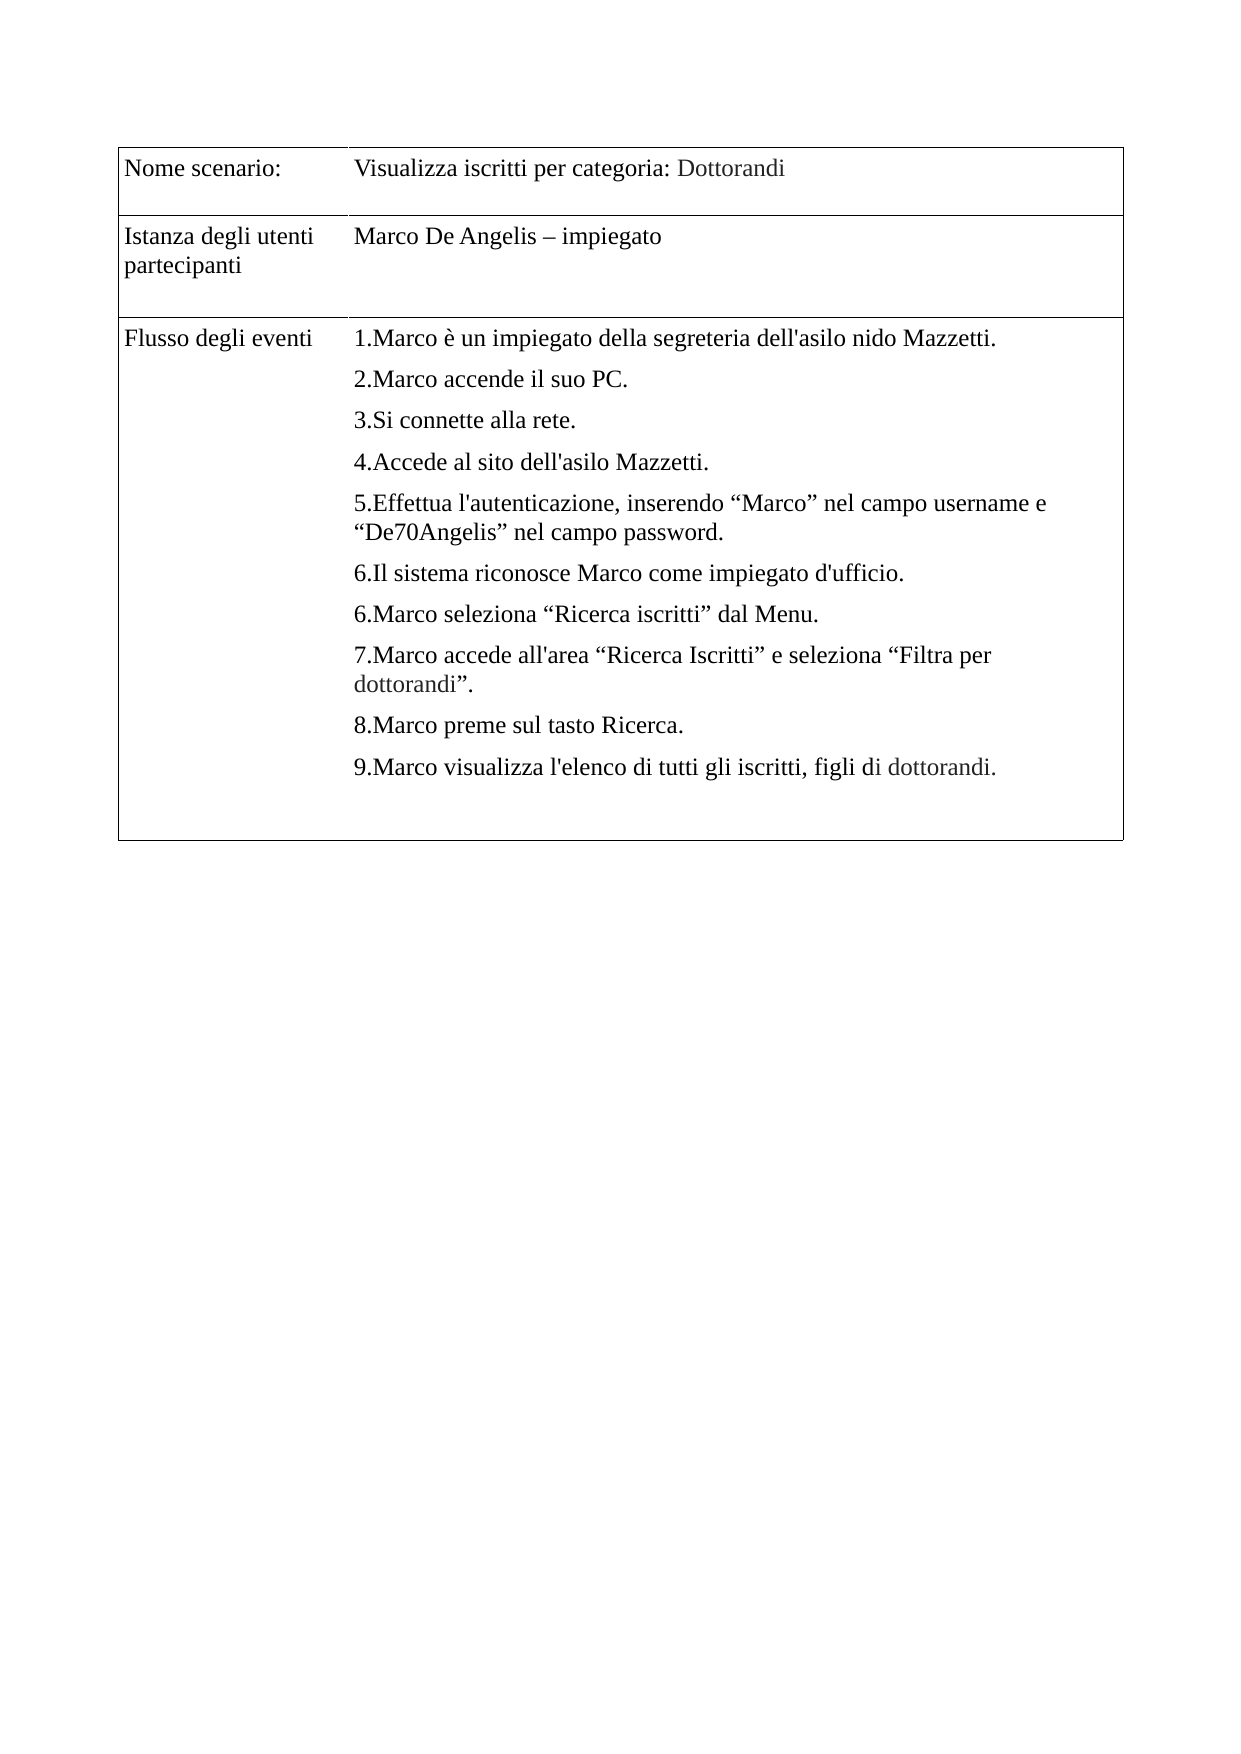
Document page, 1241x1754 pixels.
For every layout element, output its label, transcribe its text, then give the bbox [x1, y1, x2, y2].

table_header Nome scenario: [119, 148, 348, 215]
table_cell Flusso degli eventi [119, 318, 348, 840]
table_cell Marco De Angelis – impiegato [349, 216, 1123, 317]
table_cell 1.Marco è un impiegato della segreteria dell'asilo nido Mazzetti. 2.Marco accende il suo PC. 3.Si connette alla rete. 4.Accede al sito dell'asilo Mazzetti. 5.Effettua l'autenticazione, inserendo “Marco” nel campo username e “De70Angelis” nel campo password. 6.Il sistema riconosce Marco come impiegato d'ufficio. 6.Marco seleziona “Ricerca iscritti” dal Menu. 7.Marco accede all'area “Ricerca Iscritti” e seleziona “Filtra per dottorandi”. 8.Marco preme sul tasto Ricerca. 9.Marco visualizza l'elenco di tutti gli iscritti, figli di dottorandi. [349, 318, 1123, 840]
table_header Visualizza iscritti per categoria: Dottorandi [349, 148, 1123, 215]
table_cell Istanza degli utenti partecipanti [119, 216, 348, 317]
